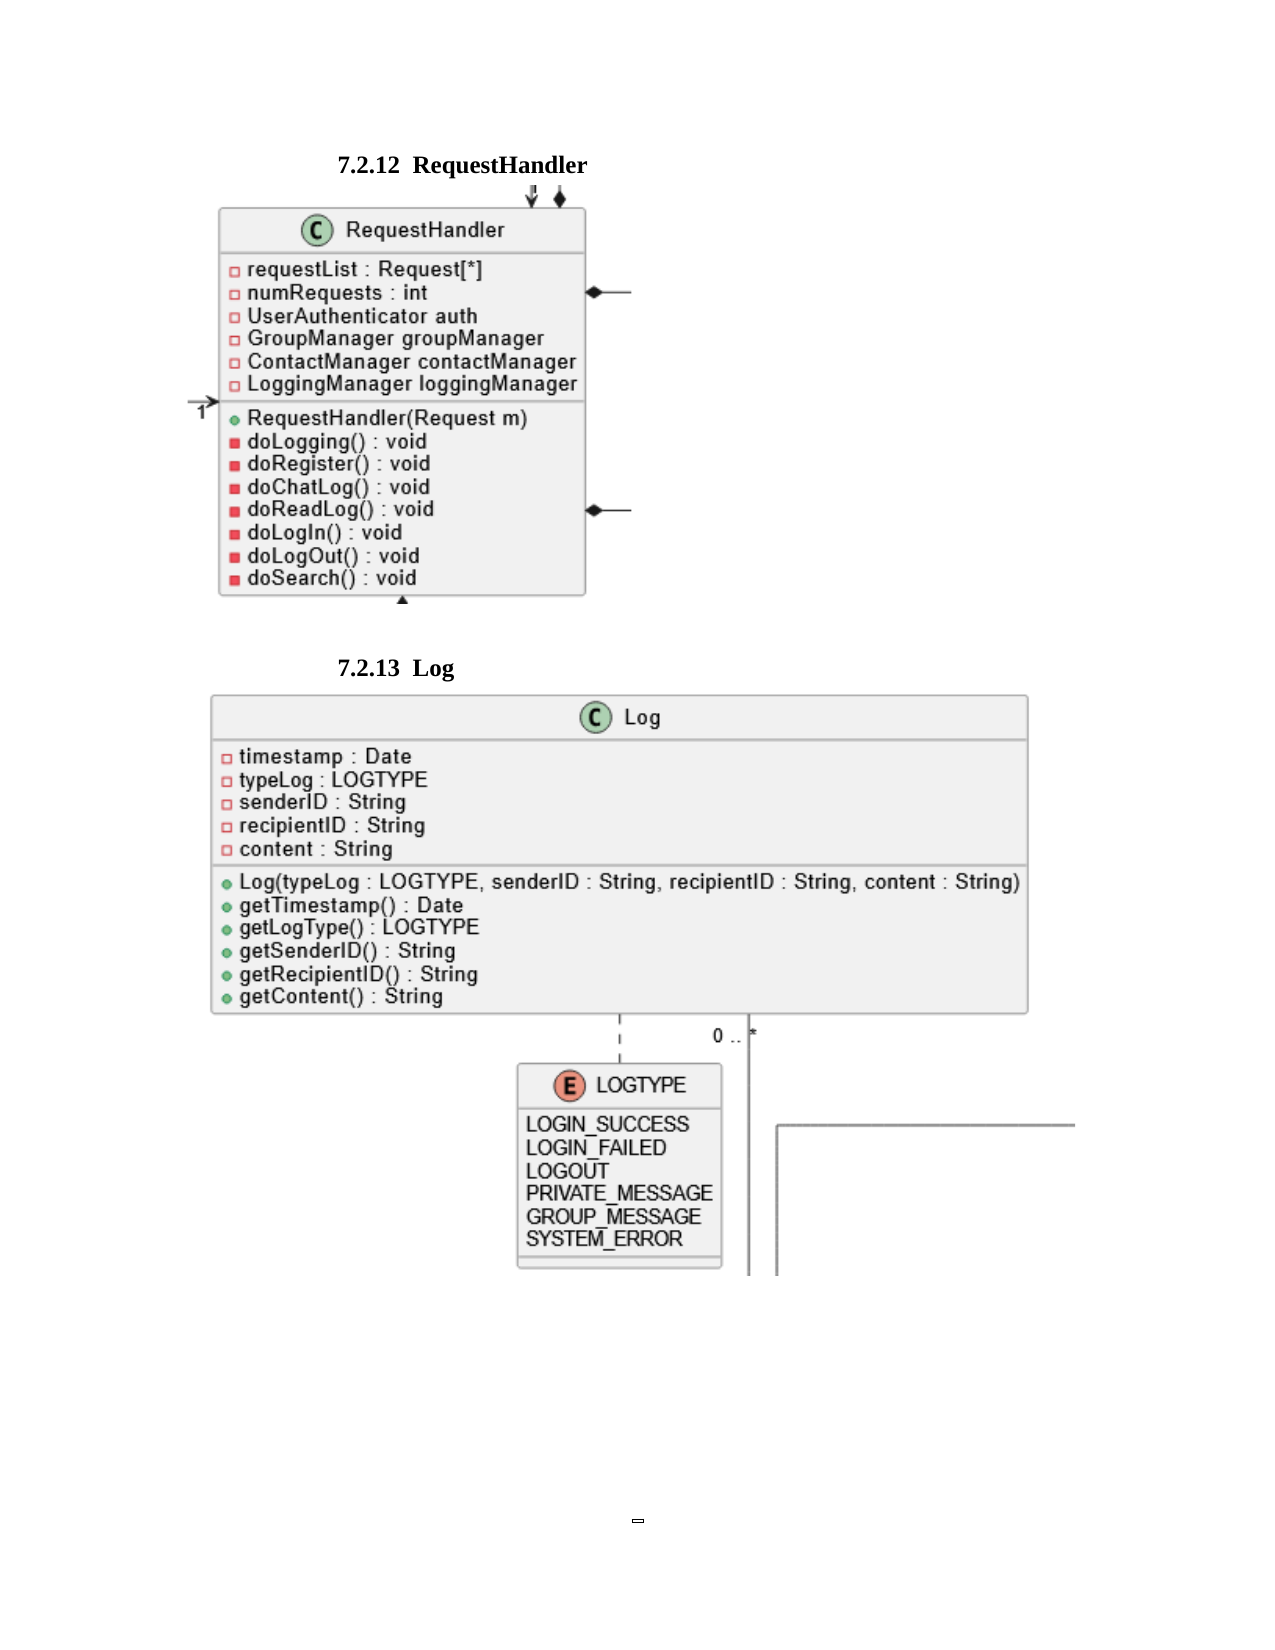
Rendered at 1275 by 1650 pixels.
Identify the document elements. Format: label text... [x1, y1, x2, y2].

subtitle Log [337, 653, 1087, 682]
subtitle RequestHandler [337, 150, 1087, 179]
picture [187, 687, 1075, 1276]
picture [187, 185, 632, 604]
